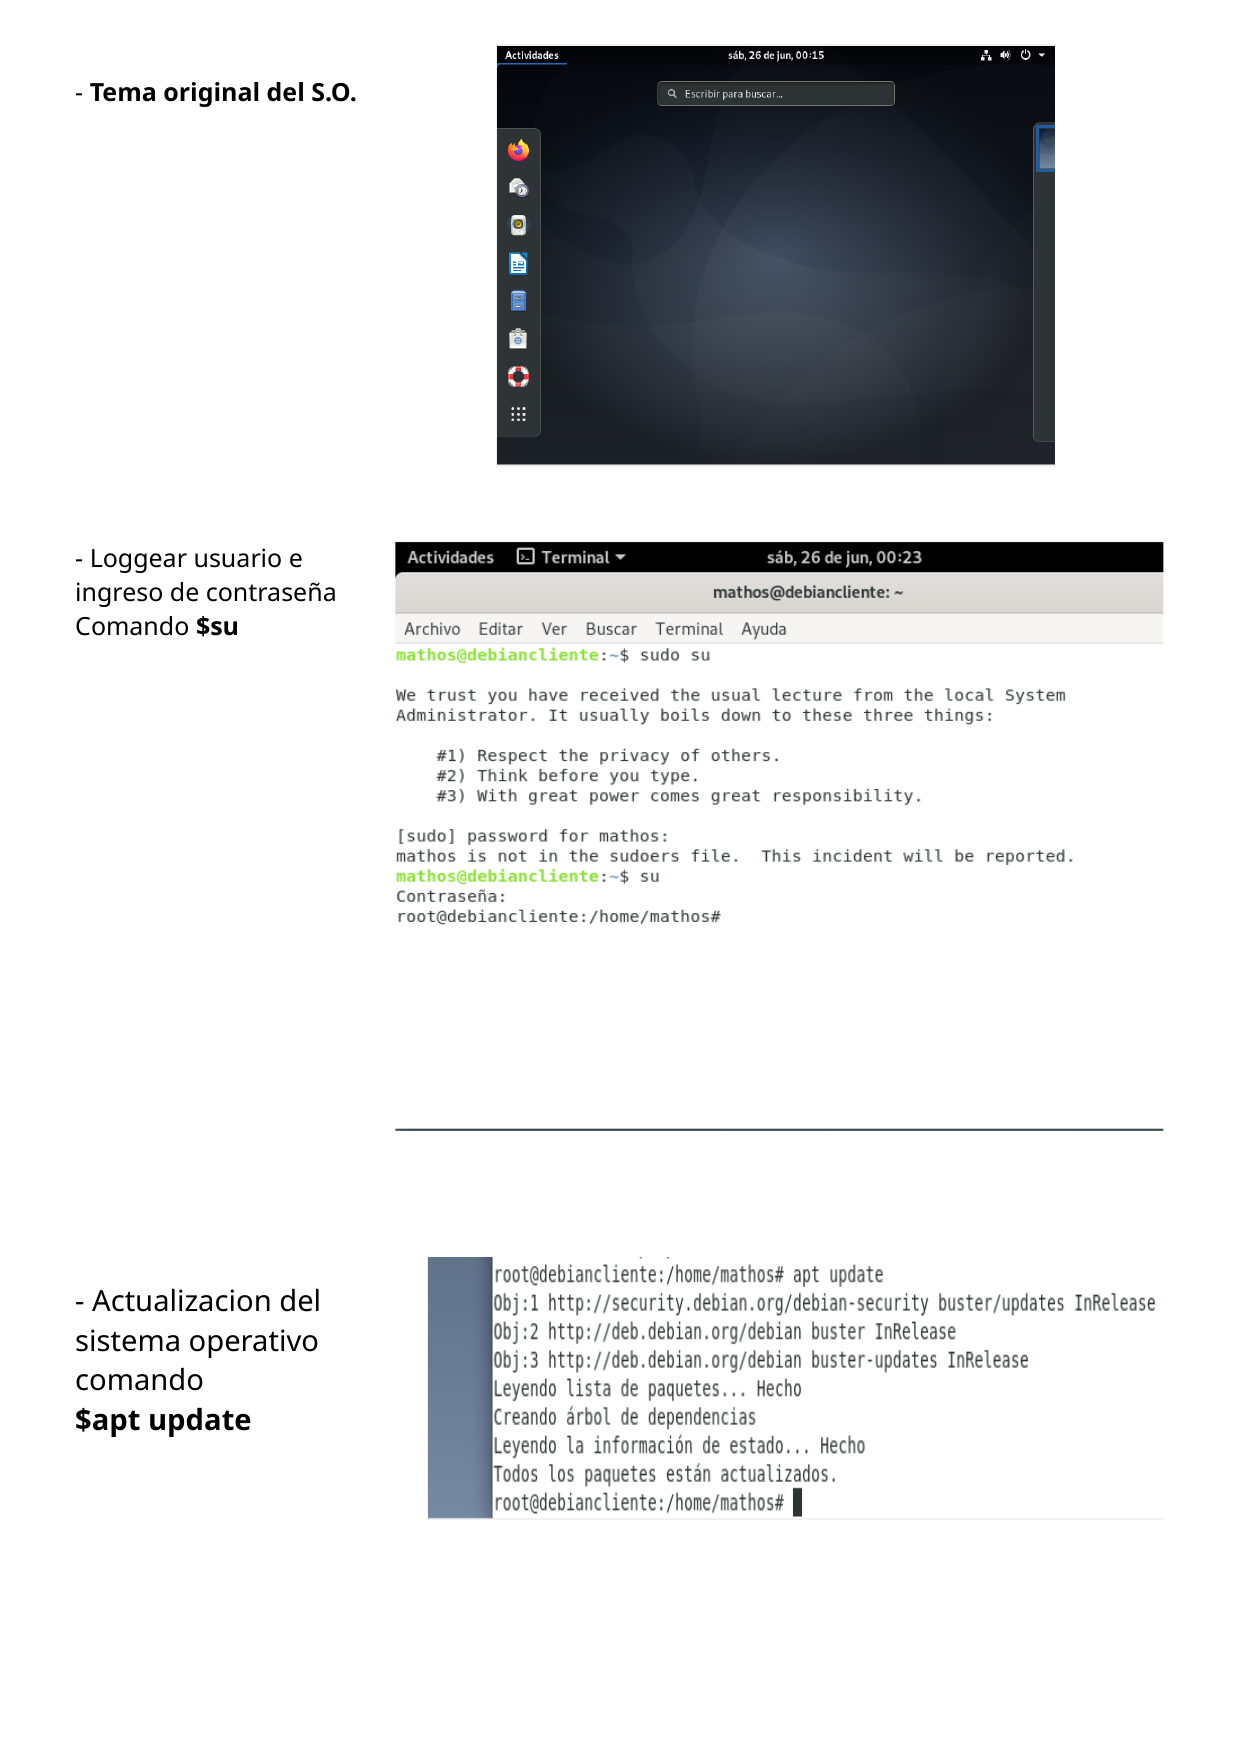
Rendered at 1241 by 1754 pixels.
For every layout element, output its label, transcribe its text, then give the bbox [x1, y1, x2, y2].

text [1055, 75, 1165, 109]
text - Loggear usuario e ingreso de contraseña [75, 540, 1165, 608]
text - Tema original del S.O. [75, 75, 495, 109]
picture [427, 1257, 1165, 1520]
text $apt update [75, 1399, 427, 1439]
text - Actualizacion del sistema operativo comando [75, 1280, 427, 1399]
text Comando $su [75, 608, 395, 642]
picture [395, 541, 1164, 1131]
picture [495, 44, 1055, 467]
